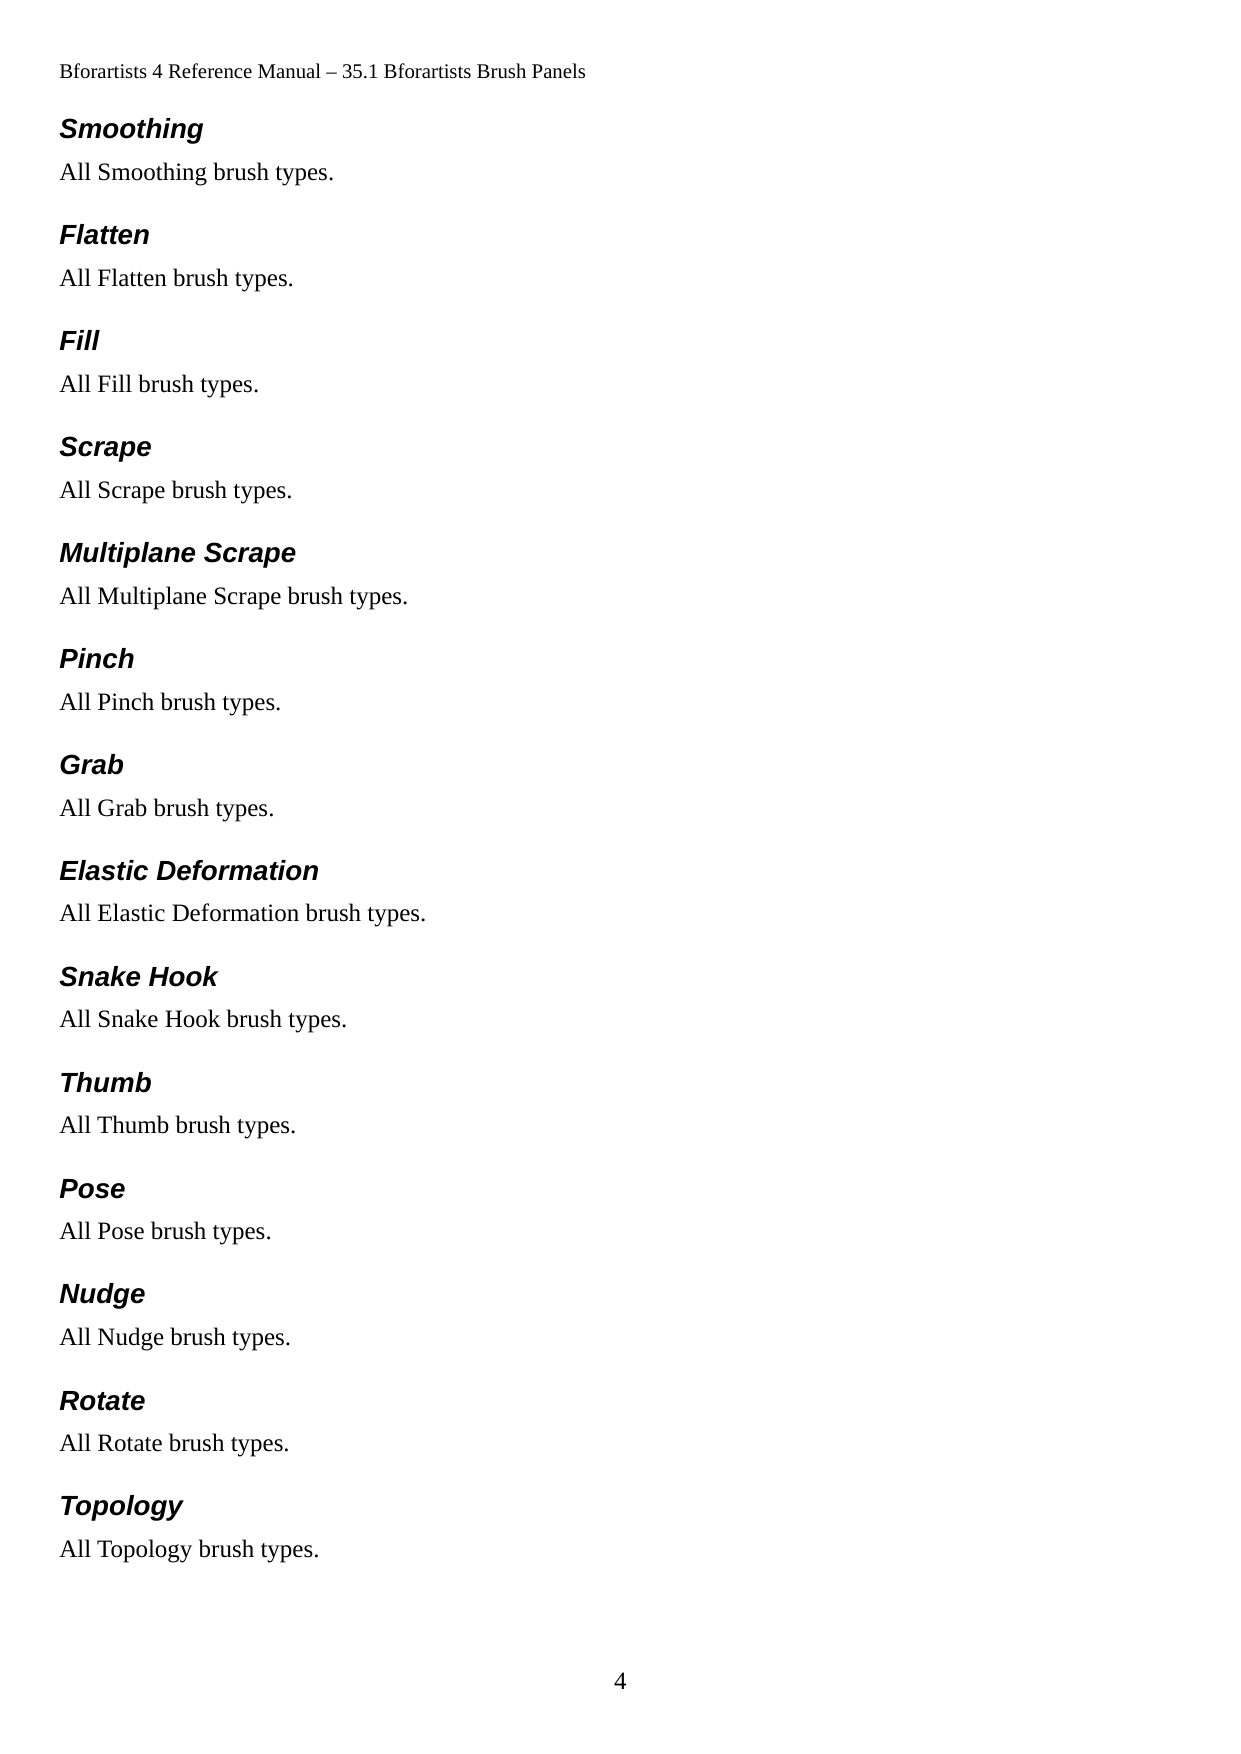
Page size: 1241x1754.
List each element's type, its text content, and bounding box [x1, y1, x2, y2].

text All Grab brush types. [59, 793, 1181, 821]
text All Multiplane Scrape brush types. [59, 581, 1181, 609]
subtitle Nudge [59, 1278, 1181, 1310]
text All Pinch brush types. [59, 687, 1181, 715]
subtitle Multiplane Scrape [59, 536, 1181, 568]
subtitle Smoothing [59, 113, 1181, 144]
text All Snake Hook brush types. [59, 1004, 1181, 1033]
text All Fill brush types. [59, 369, 1181, 398]
subtitle Grab [59, 748, 1181, 780]
text All Scrape brush types. [59, 475, 1181, 503]
text All Thumb brush types. [59, 1110, 1181, 1139]
subtitle Pinch [59, 642, 1181, 674]
text All Pose brush types. [59, 1216, 1181, 1245]
subtitle Topology [59, 1490, 1181, 1522]
subtitle Fill [59, 324, 1181, 356]
subtitle Snake Hook [59, 960, 1181, 992]
subtitle Pose [59, 1172, 1181, 1204]
text All Elastic Deformation brush types. [59, 898, 1181, 927]
text All Smoothing brush types. [59, 157, 1181, 186]
text All Nudge brush types. [59, 1322, 1181, 1351]
subtitle Flatten [59, 218, 1181, 250]
subtitle Scrape [59, 430, 1181, 462]
subtitle Thumb [59, 1066, 1181, 1098]
text All Flatten brush types. [59, 263, 1181, 292]
text All Rotate brush types. [59, 1428, 1181, 1457]
subtitle Elastic Deformation [59, 854, 1181, 886]
text All Topology brush types. [59, 1534, 1181, 1563]
subtitle Rotate [59, 1384, 1181, 1416]
